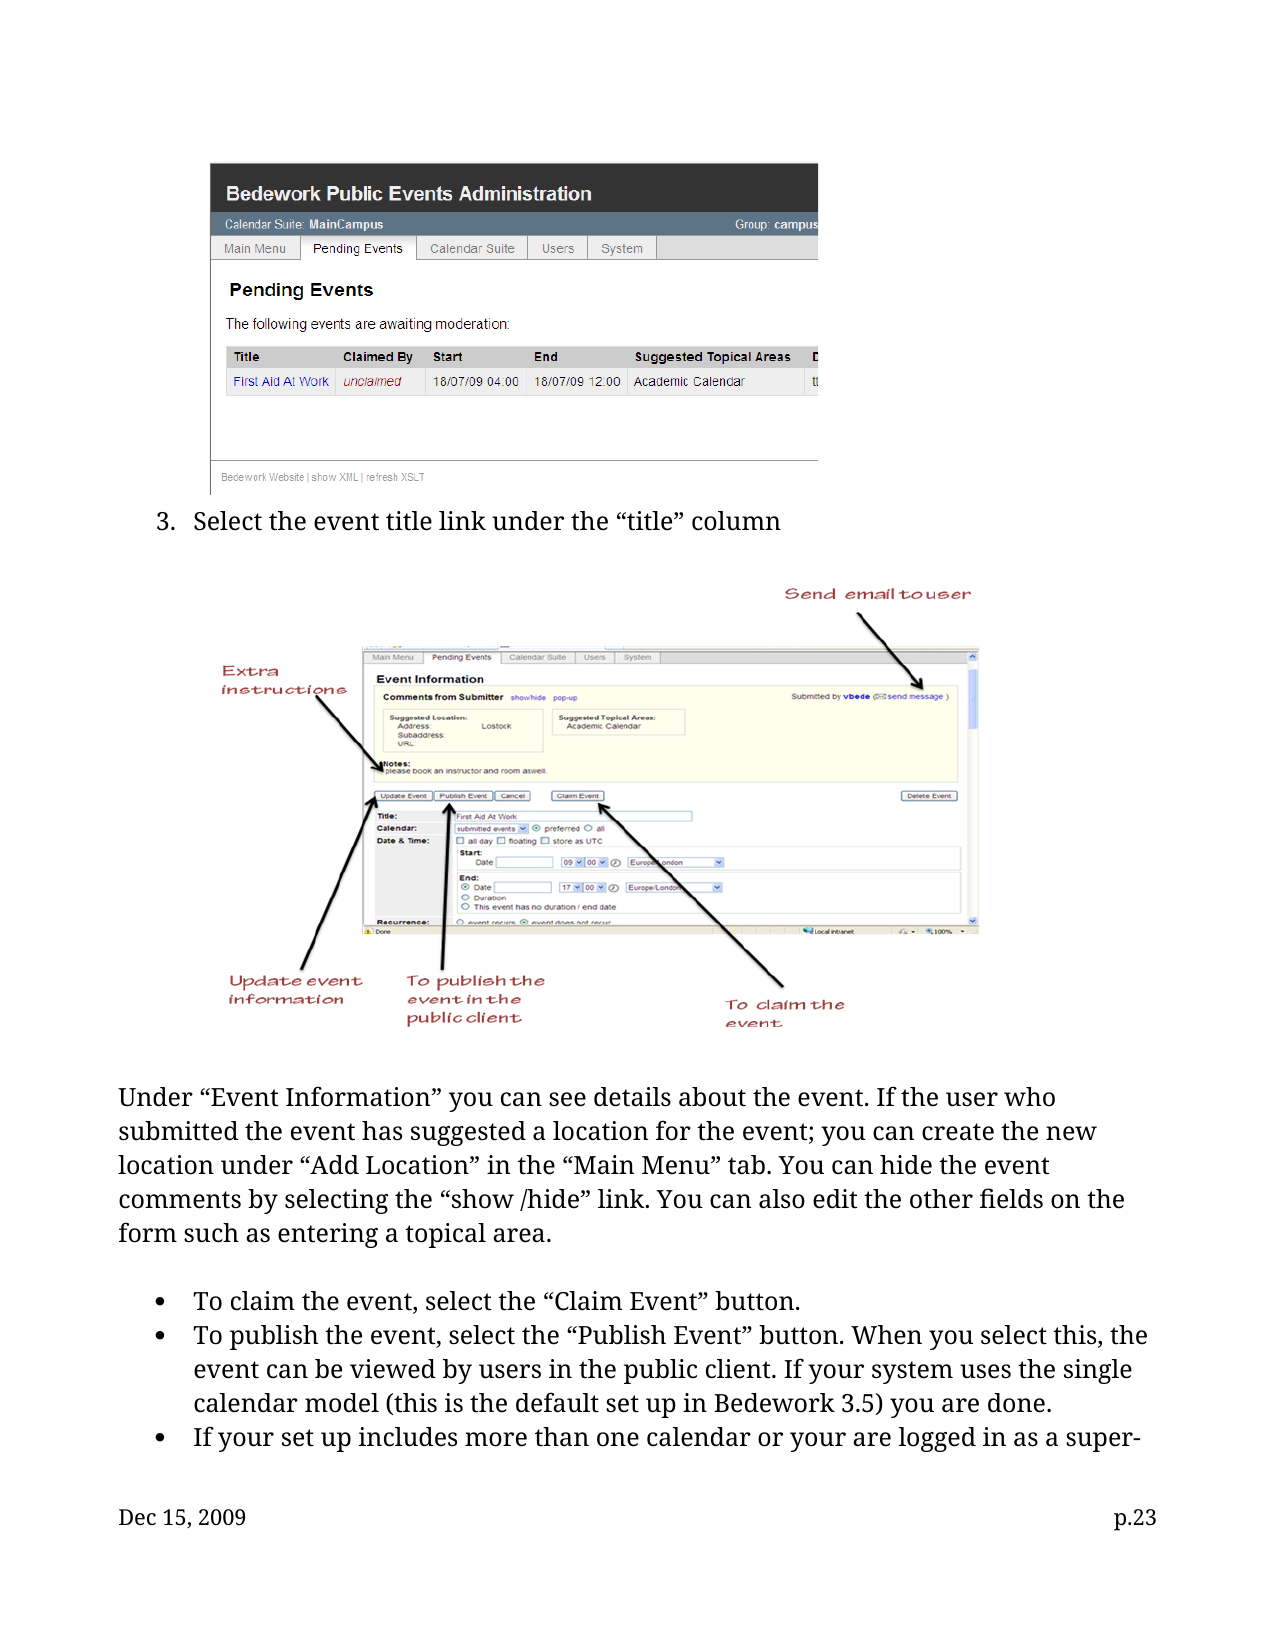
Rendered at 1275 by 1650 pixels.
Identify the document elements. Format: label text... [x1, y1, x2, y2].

list To claim the event, select the “Claim Event” button. [156, 1284, 1157, 1318]
list Select the event title link under the “title” column [156, 504, 1157, 538]
list If your set up includes more than one calendar or your are logged in as a super- [156, 1420, 1157, 1454]
text Under “Event Information” you can see details about the event. If the user who submitted the event has suggested a location for the event; you can create the new location under “Add Location” in the “Main Menu” tab. You can hide the event comments by selecting the “show /hide” link. You can also edit the other fields on the form such as entering a topical area. [118, 1079, 1157, 1249]
list To publish the event, select the “Publish Event” button. When you select this, the event can be viewed by users in the public client. If your system uses the single calendar model (this is the default set up in Bedework 3.5) you are done. [156, 1318, 1157, 1420]
picture [220, 585, 982, 1031]
picture [209, 161, 819, 495]
